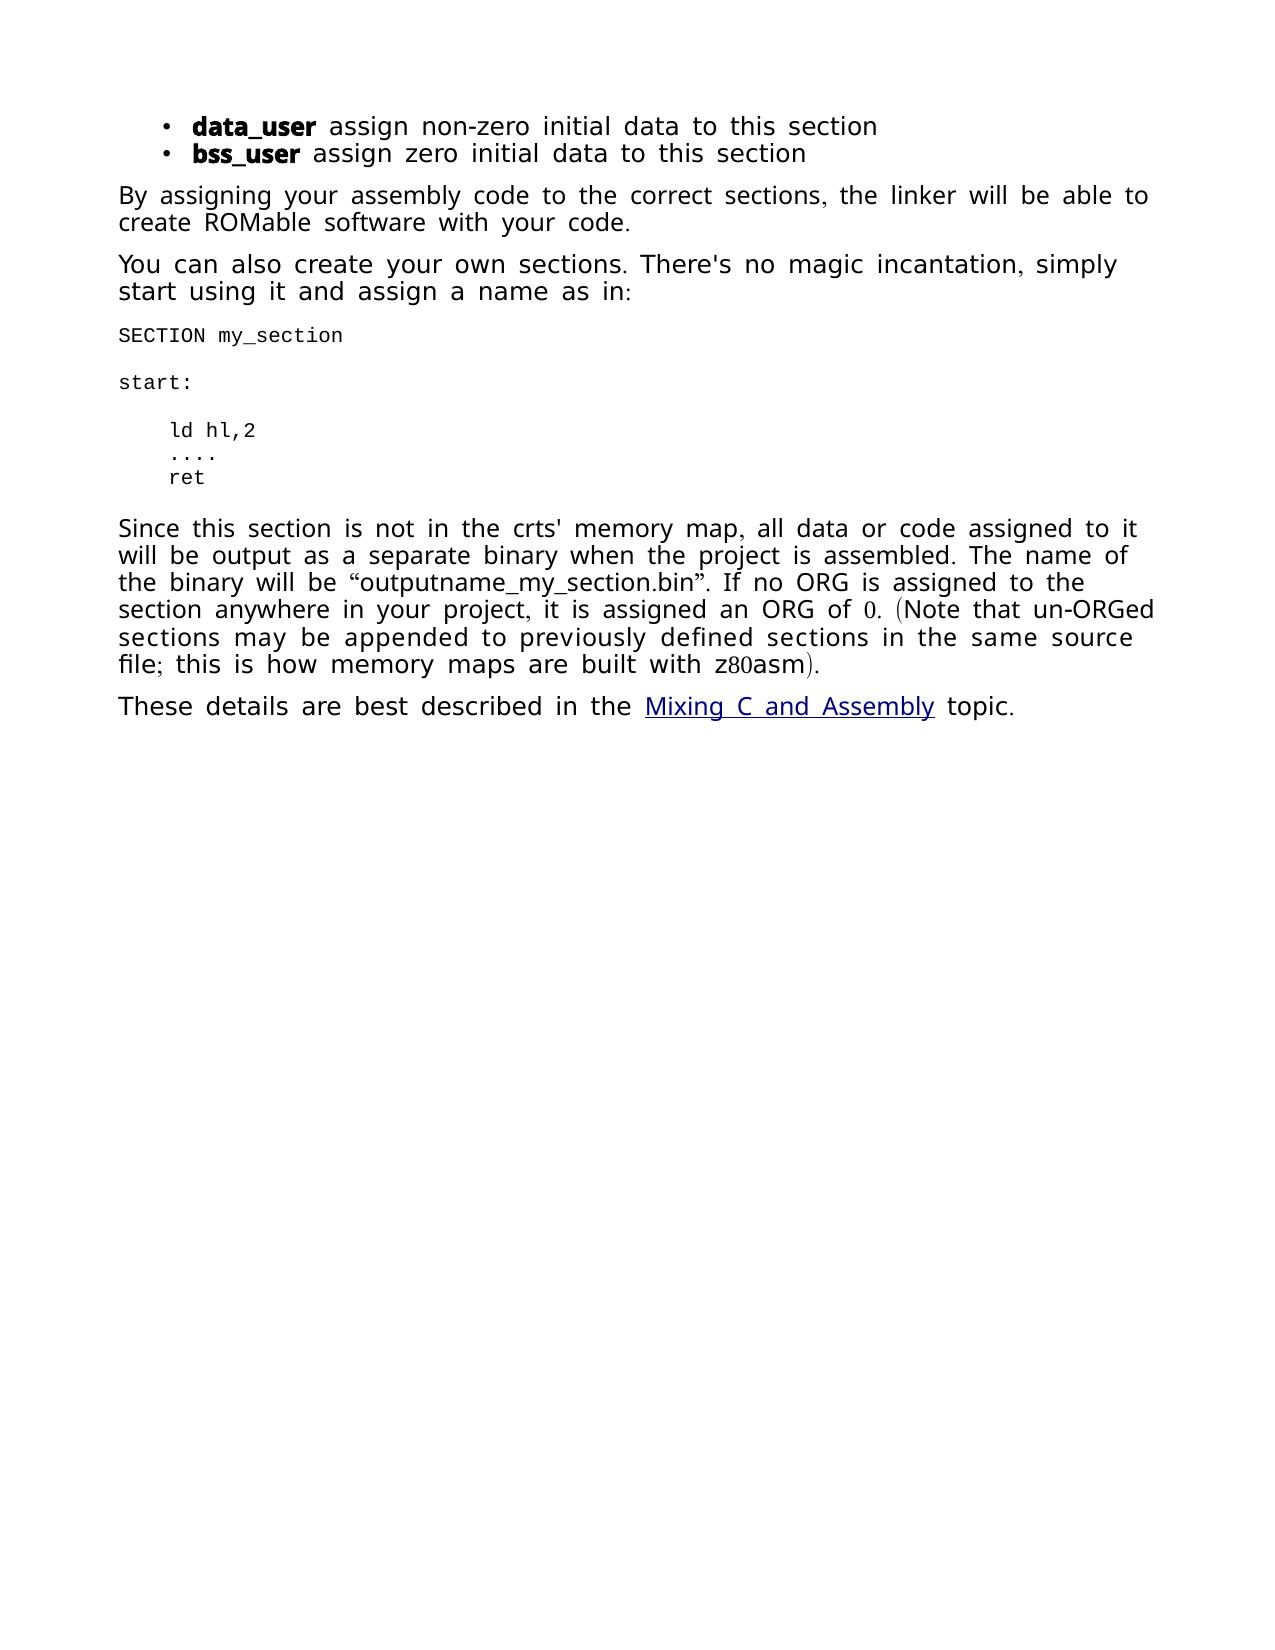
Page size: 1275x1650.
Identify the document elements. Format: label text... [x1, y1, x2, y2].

text These details are best described in the Mixing C and Assembly topic. [118, 698, 1157, 720]
text You can also create your own sections. There's no magic incantation, simply start using it and assign a name as in: [118, 256, 1157, 306]
text start: [118, 372, 1157, 396]
text Since this section is not in the crts' memory map, all data or code assigned to it will be output as a separate binary when the project is assembled. The name of the binary will be “outputname_my_section.bin”. If no ORG is assigned to the section anywhere in your project, it is assigned an ORG of 0. (Note that un-ORGed sections may be appended to previously defined sections in the same source file; this is how memory maps are built with z80asm). [118, 520, 1157, 679]
list data_user assign non-zero initial data to this section [162, 118, 1157, 141]
text By assigning your assembly code to the correct sections, the linker will be able to create ROMable software with your code. [118, 187, 1157, 237]
text SECTION my_section [118, 325, 1157, 349]
list bss_user assign zero initial data to this section [162, 145, 1157, 168]
text ld hl,2 [118, 419, 1157, 443]
text .... [118, 443, 1157, 467]
text ret [118, 467, 1157, 491]
